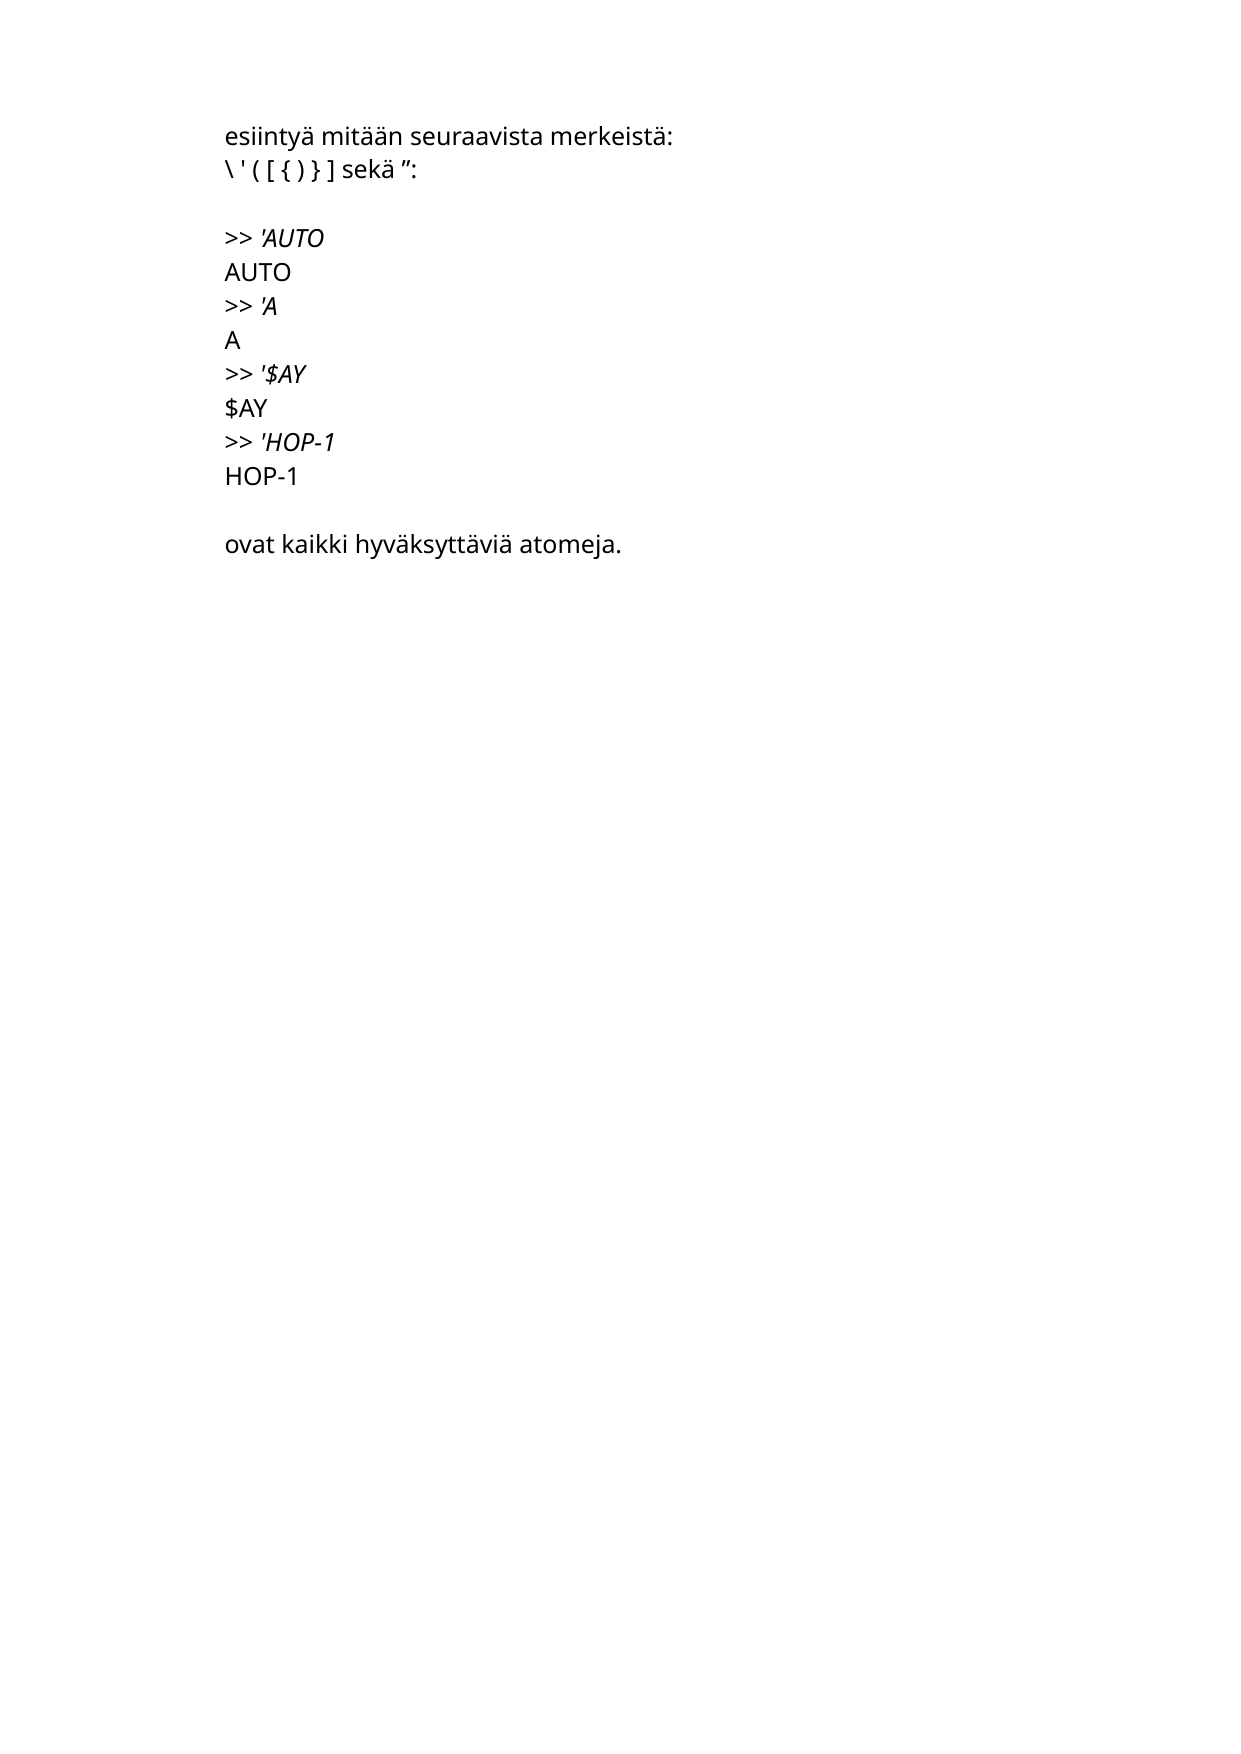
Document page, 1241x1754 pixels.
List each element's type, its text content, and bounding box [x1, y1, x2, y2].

list esiintyä mitään seuraavista merkeistä: \ ' ( [ { ) } ] sekä ”: >> 'AUTO AUTO >> 'A A >> '$AY $AY >> 'HOP-1 HOP-1 ovat kaikki hyväksyttäviä atomeja. [224, 118, 1093, 561]
